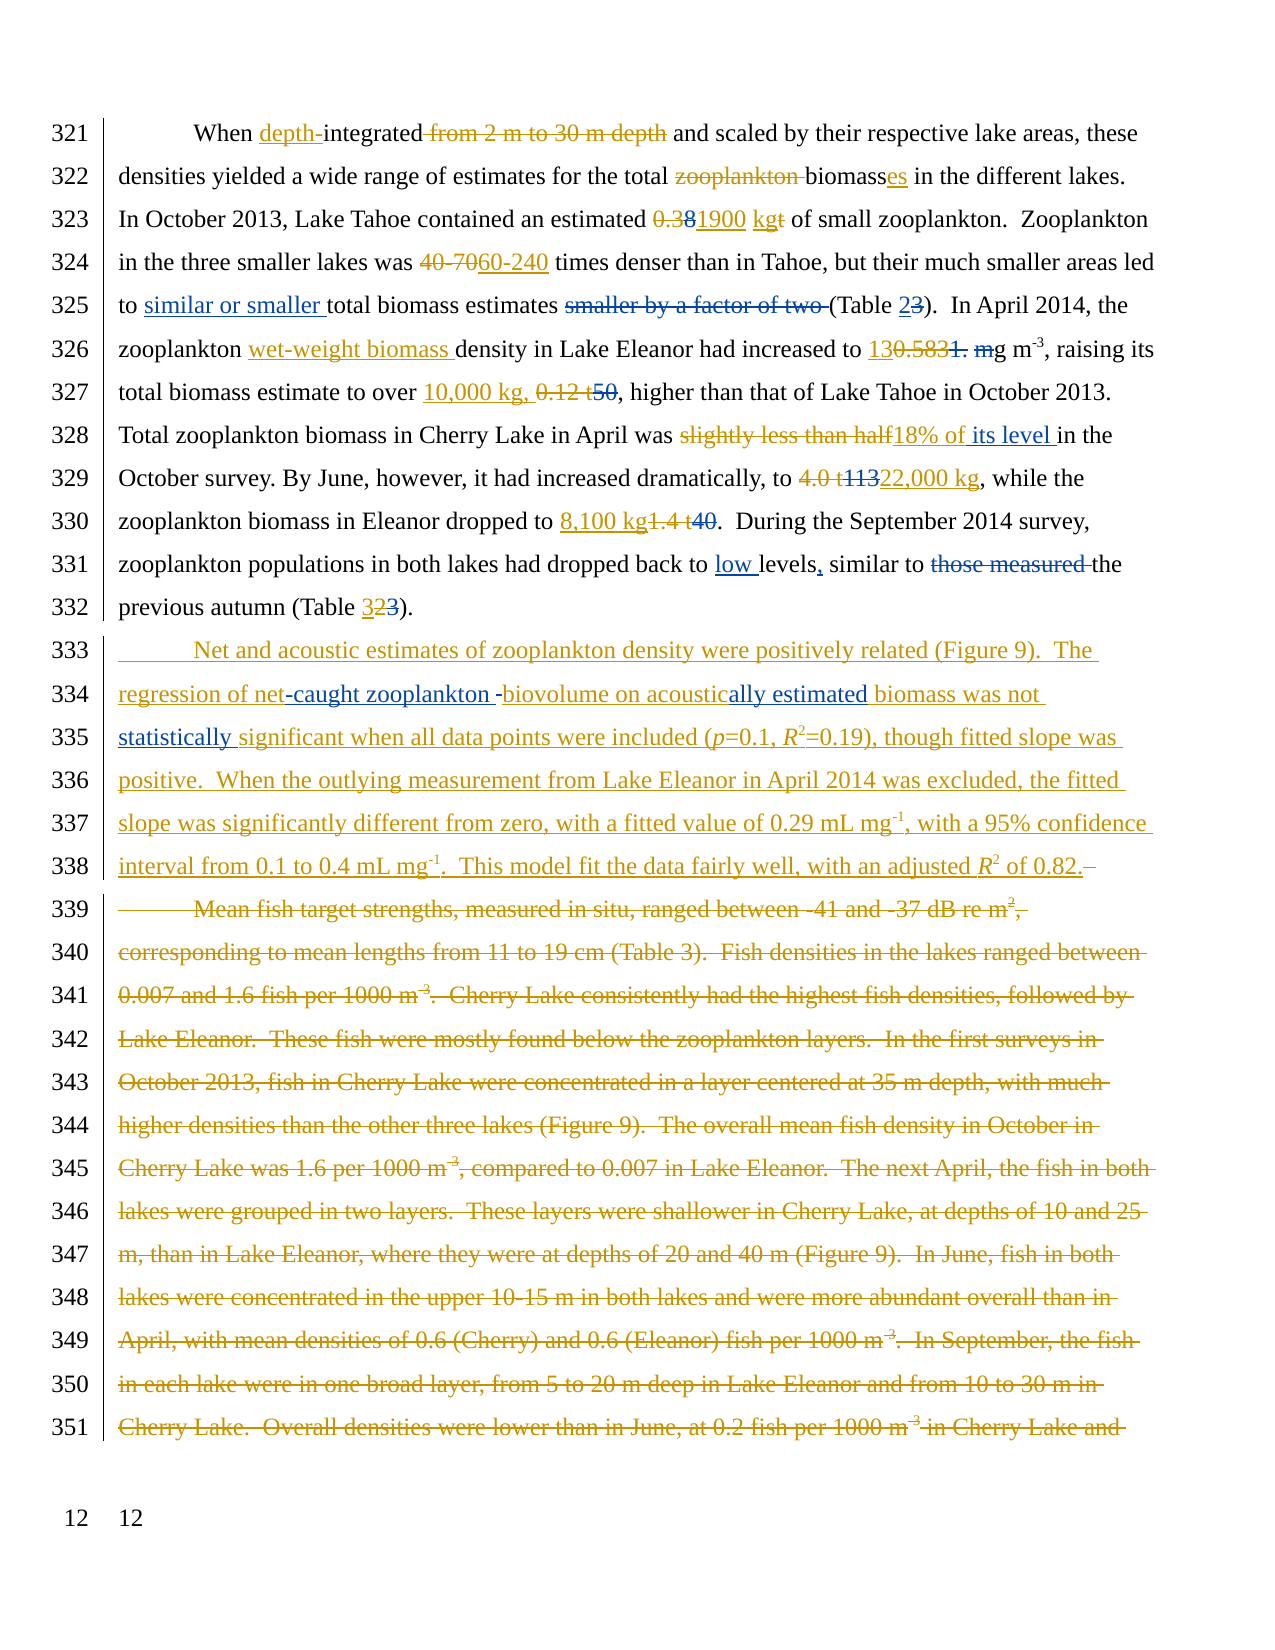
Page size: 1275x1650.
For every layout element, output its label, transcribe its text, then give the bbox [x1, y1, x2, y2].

text When depth-integrated and scaled by their respective lake areas, these densities yielded a wide range of estimates for the total biomasses in the different lakes. In October 2013, Lake Tahoe contained an estimated 1900 kg of small zooplankton. Zooplankton in the three smaller lakes was 60-240 times denser than in Tahoe, but their much smaller areas led to similar or smaller total biomass estimates (Table 2). In April 2014, the zooplankton wet-weight biomass density in Lake Eleanor had increased to 13 g m-3, raising its total biomass estimate to over 10,000 kg, , higher than that of Lake Tahoe in October 2013. Total zooplankton biomass in Cherry Lake in April was 18% of its level in the October survey. By June, however, it had increased dramatically, to 22,000 kg, while the zooplankton biomass in Eleanor dropped to 8,100 kg. During the September 2014 survey, zooplankton populations in both lakes had dropped back to low levels, similar to the previous autumn (Table 3). [118, 118, 1157, 621]
text Net and acoustic estimates of zooplankton density were positively related (Figure 9). The regression of net-caught zooplankton biovolume on acoustically estimated biomass was not statistically significant when all data points were included (p=0.1, R2=0.19), though fitted slope was positive. When the outlying measurement from Lake Eleanor in April 2014 was excluded, the fitted slope was significantly different from zero, with a fitted value of 0.29 mL mg-1, with a 95% confidence interval from 0.1 to 0.4 mL mg-1. This model fit the data fairly well, with an adjusted R2 of 0.82. [118, 636, 1157, 880]
